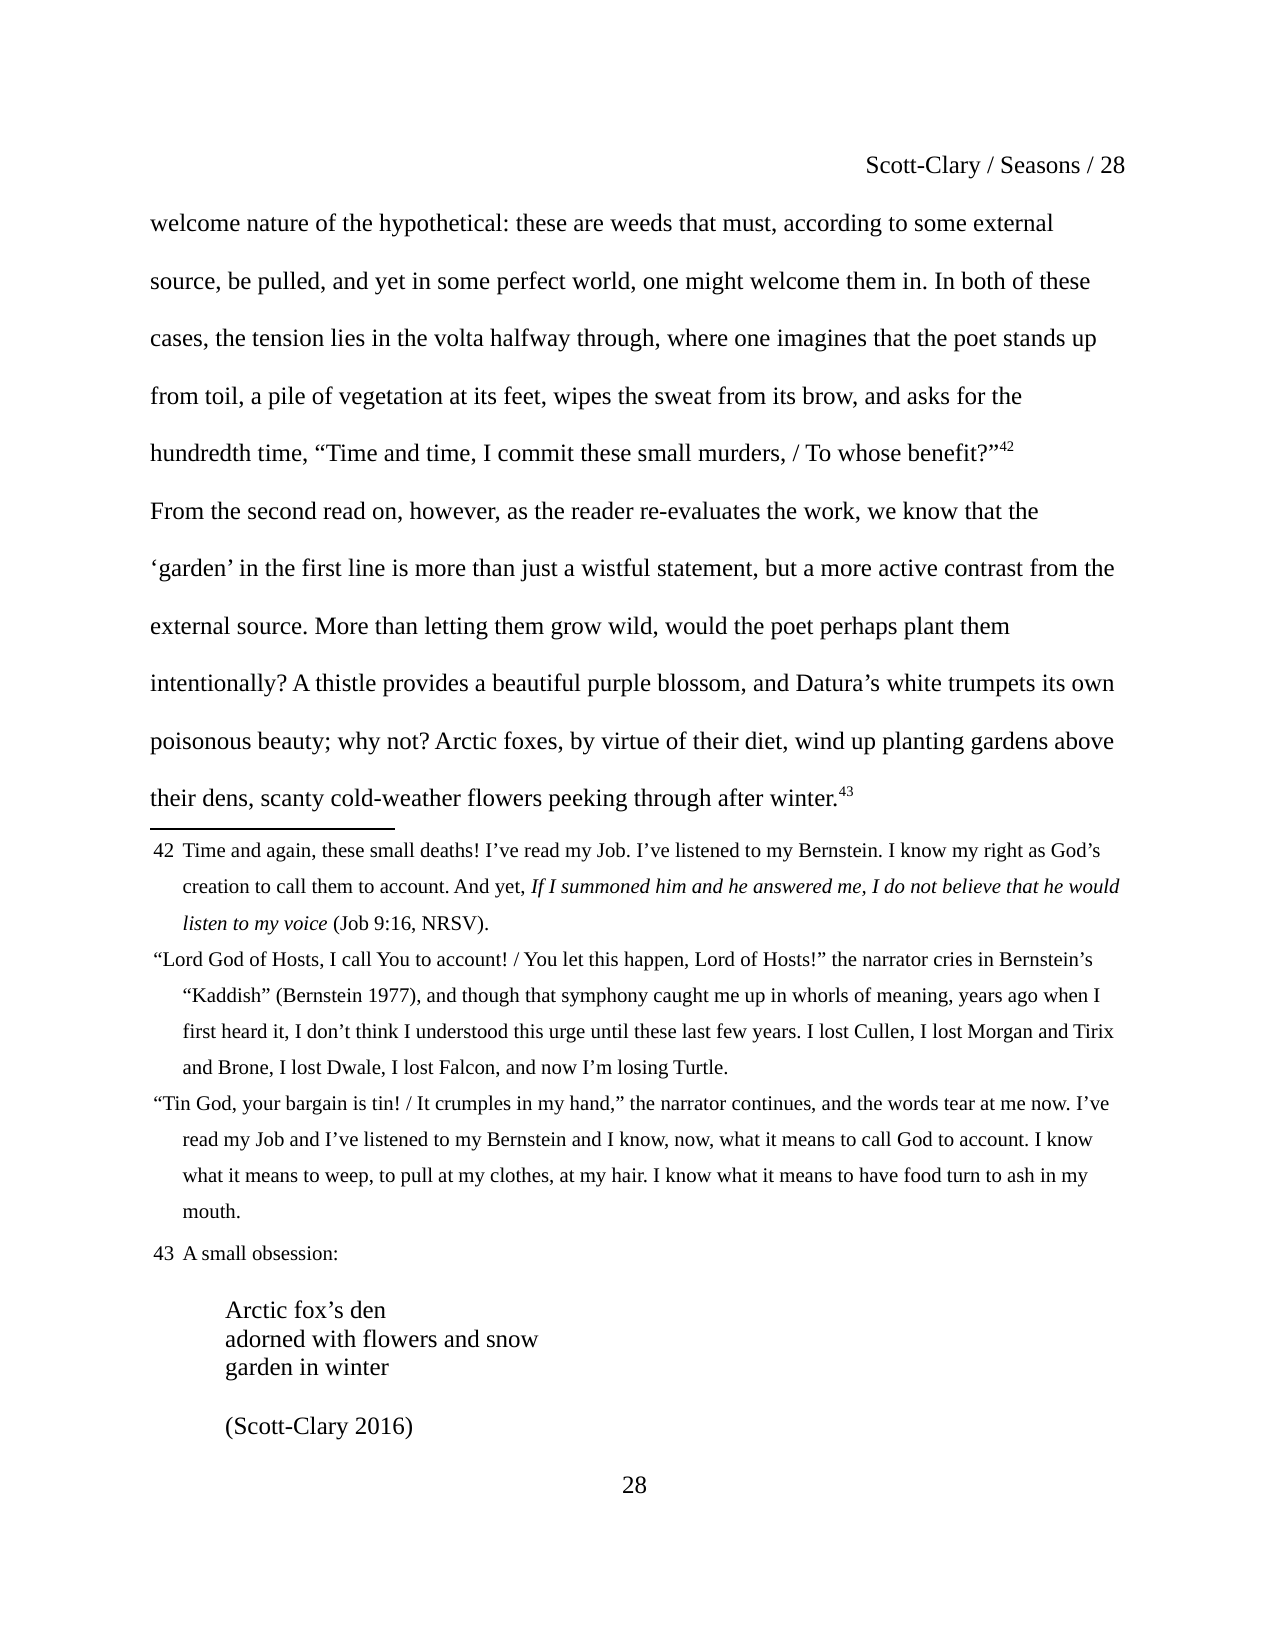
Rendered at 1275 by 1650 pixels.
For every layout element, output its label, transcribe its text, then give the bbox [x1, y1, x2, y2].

text Time and again, these small deaths! I’ve read my Job. I’ve listened to my Bernstein. I know my right as God’s creation to call them to account. And yet, If I summoned him and he answered me, I do not believe that he would listen to my voice (Job 9:16, NRSV). [150, 835, 1125, 934]
text A small obsession: [150, 1238, 1125, 1268]
text Arctic fox’s den adorned with flowers and snow garden in winter [225, 1295, 1125, 1381]
text (Scott-Clary 2016) [225, 1411, 1125, 1440]
text “Lord God of Hosts, I call You to account! / You let this happen, Lord of Hosts!” the narrator cries in Bernstein’s “Kaddish” (Bernstein 1977), and though that symphony caught me up in whorls of meaning, years ago when I first heard it, I don’t think I understood this urge until these last few years. I lost Cullen, I lost Morgan and Tirix and Brone, I lost Dwale, I lost Falcon, and now I’m losing Turtle. [150, 943, 1125, 1079]
text From the second read on, however, as the reader re-evaluates the work, we know that the ‘garden’ in the first line is more than just a wistful statement, but a more active contrast from the external source. More than letting them grow wild, would the poet perhaps plant them intentionally? A thistle provides a beautiful purple blossom, and Datura’s white trumpets its own poisonous beauty; why not? Arctic foxes, by virtue of their diet, wind up planting gardens above their dens, scanty cold-weather flowers peeking through after winter. [150, 496, 1125, 812]
text welcome nature of the hypothetical: these are weeds that must, according to some external source, be pulled, and yet in some perfect world, one might welcome them in. In both of these cases, the tension lies in the volta halfway through, where one imagines that the poet stands up from toil, a pile of vegetation at its feet, wipes the sweat from its brow, and asks for the hundredth time, “Time and time, I commit these small murders, / To whose benefit?” [150, 208, 1125, 467]
text “Tin God, your bargain is tin! / It crumples in my hand,” the narrator continues, and the words tear at me now. I’ve read my Job and I’ve listened to my Bernstein and I know, now, what it means to call God to account. I know what it means to weep, to pull at my clothes, at my hair. I know what it means to have food turn to ash in my mouth. [150, 1088, 1125, 1226]
